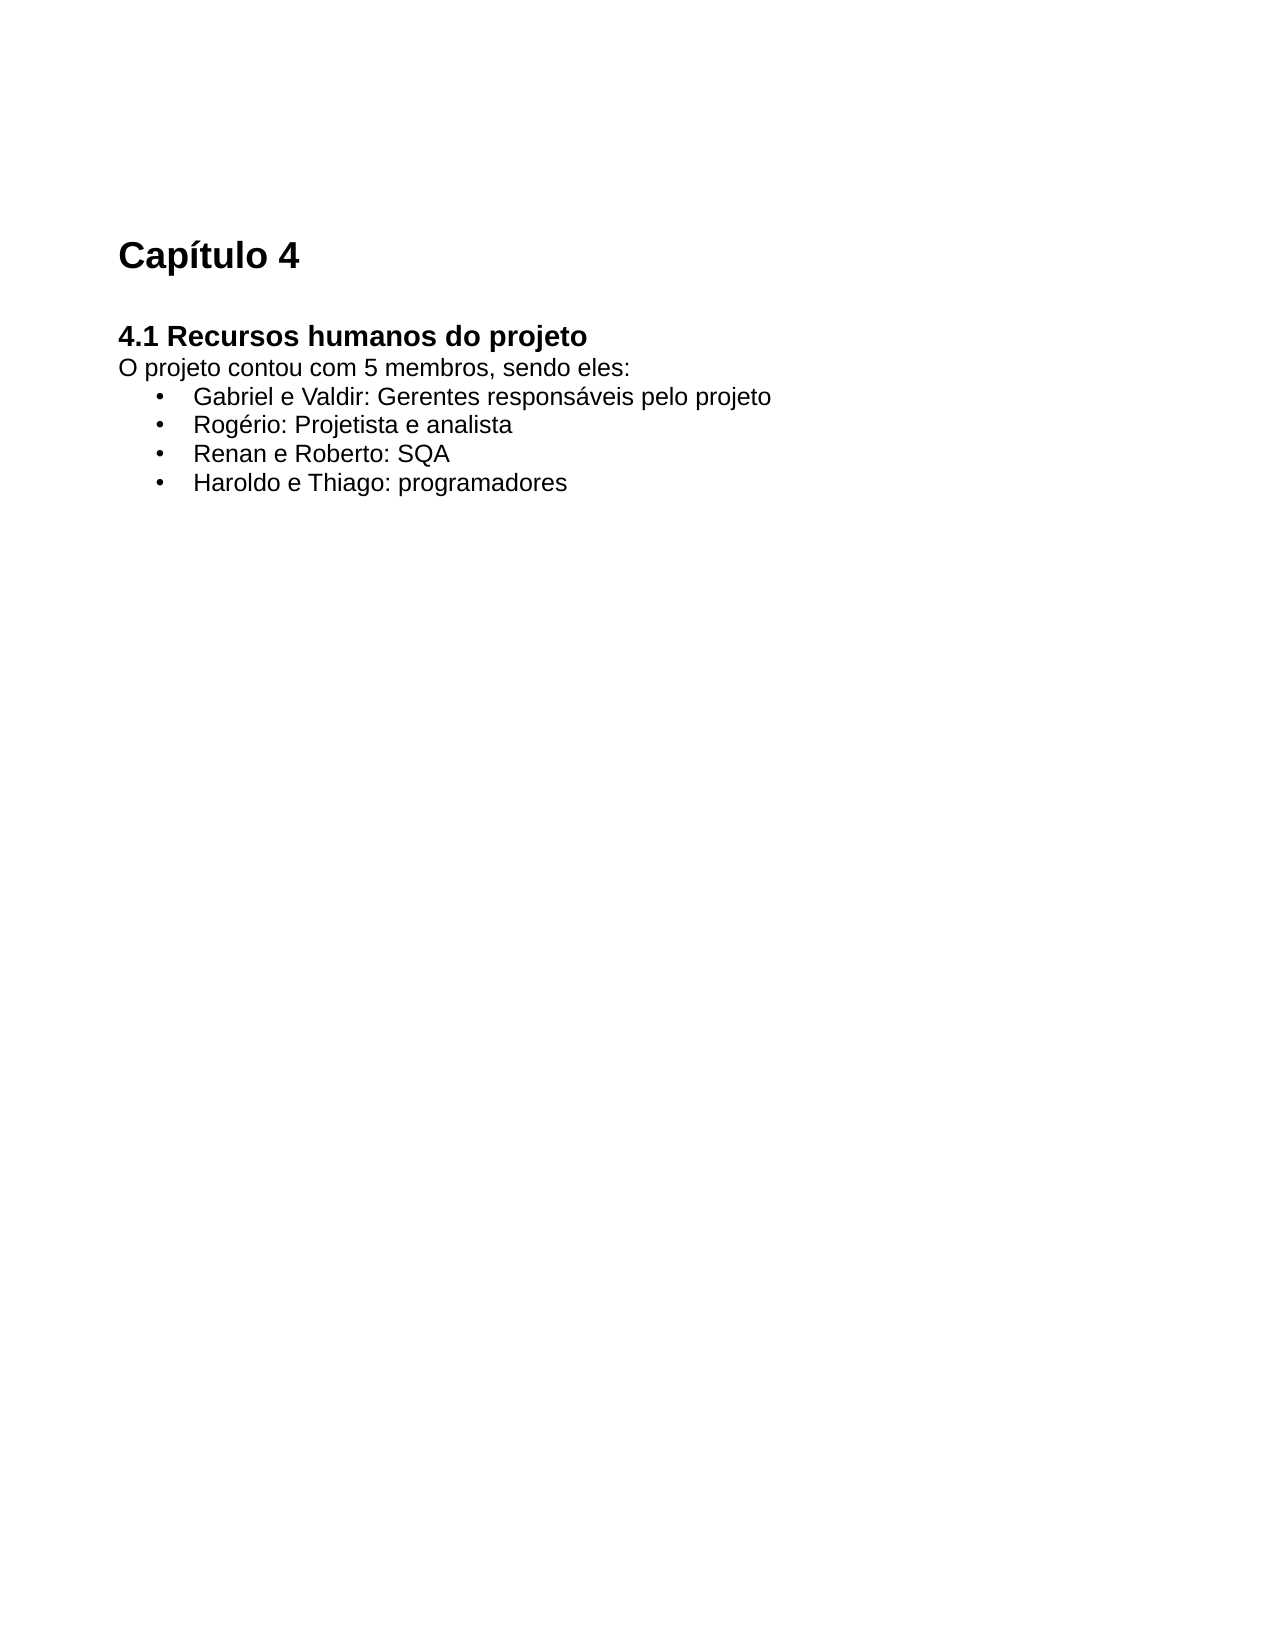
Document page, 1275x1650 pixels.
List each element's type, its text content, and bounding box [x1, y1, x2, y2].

list Gabriel e Valdir: Gerentes responsáveis pelo projeto [156, 382, 1157, 411]
list Renan e Roberto: SQA [156, 439, 1157, 468]
text 4.1 Recursos humanos do projeto [118, 319, 1157, 353]
text Capítulo 4 [118, 233, 1157, 276]
text O projeto contou com 5 membros, sendo eles: [118, 353, 1157, 382]
list Rogério: Projetista e analista [156, 411, 1157, 439]
list Haroldo e Thiago: programadores [156, 468, 1157, 497]
